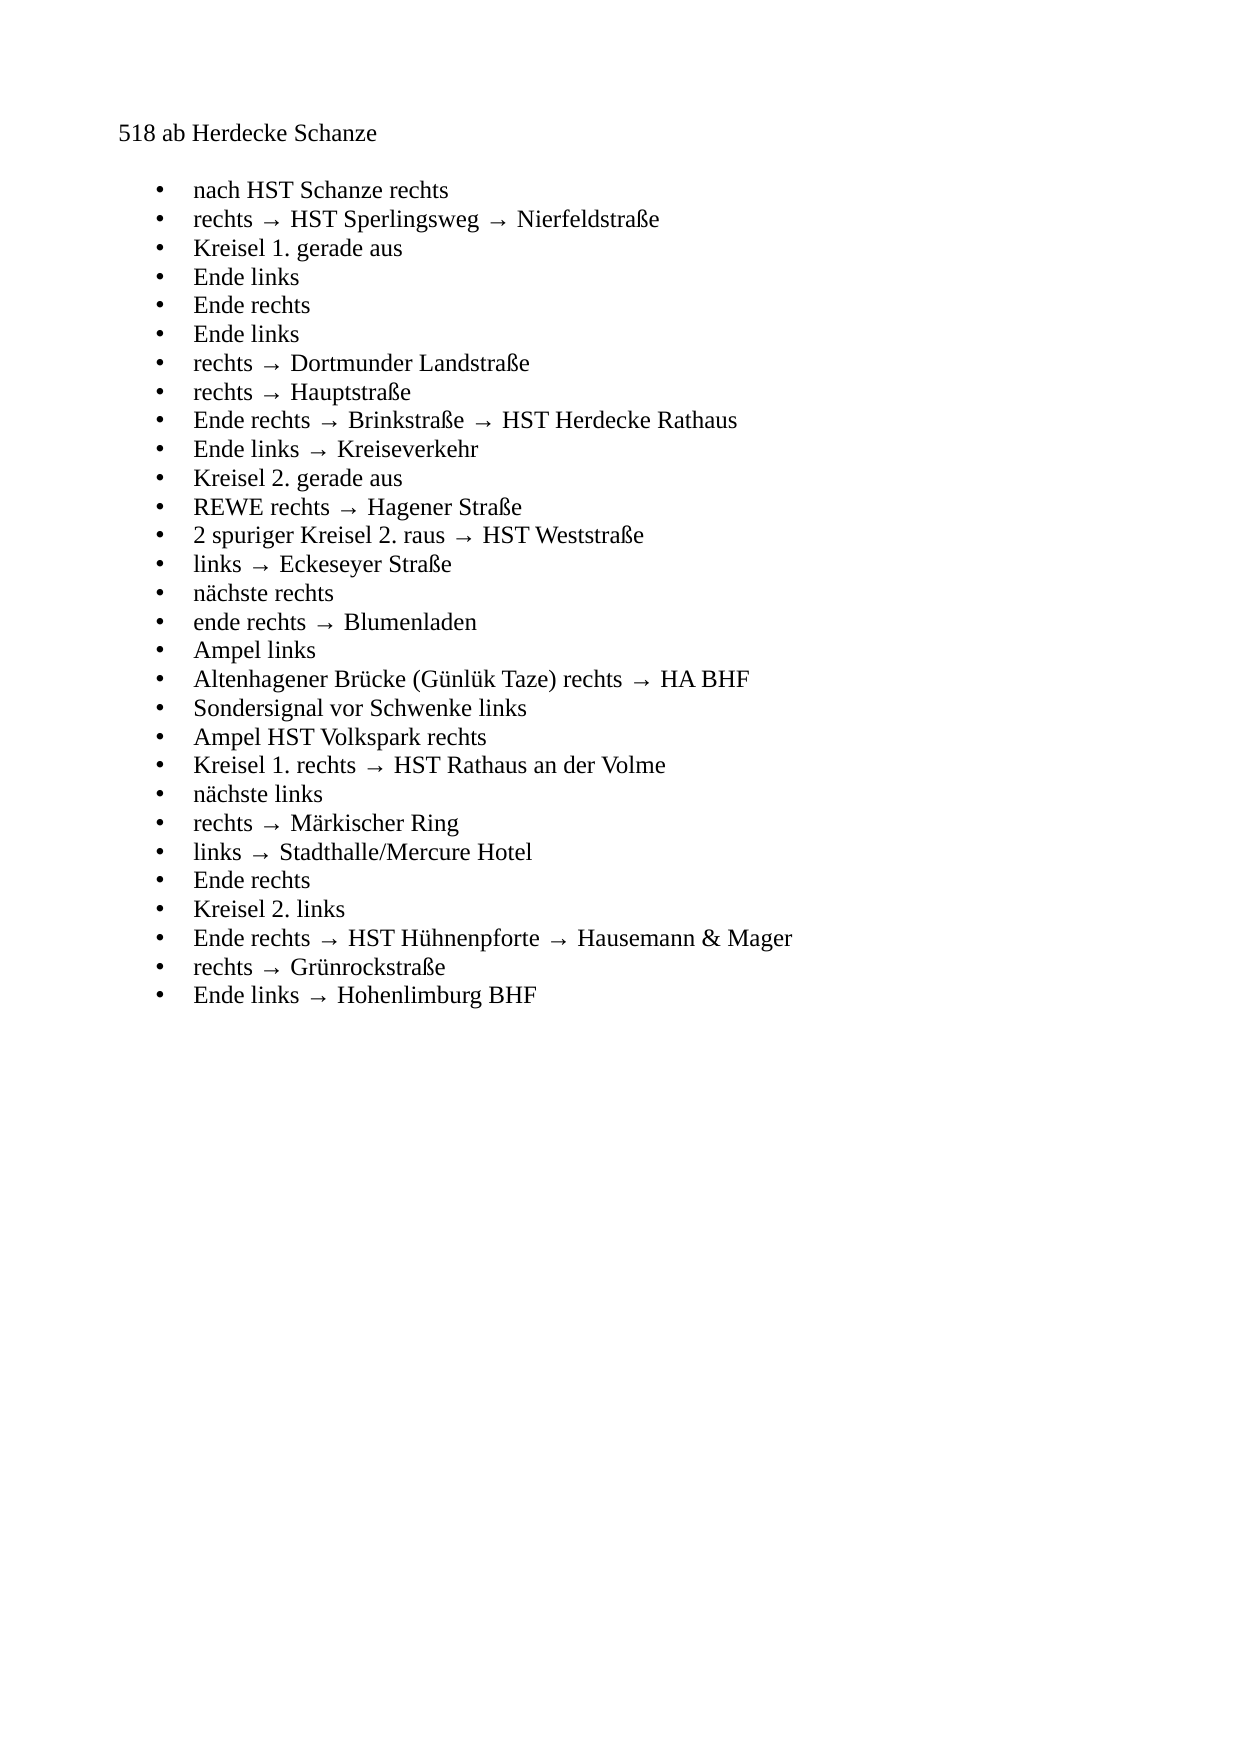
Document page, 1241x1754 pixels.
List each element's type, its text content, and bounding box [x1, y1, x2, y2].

list 2 spuriger Kreisel 2. raus → HST Weststraße [156, 521, 1122, 549]
list rechts → Dortmunder Landstraße [156, 348, 1122, 377]
list Ende rechts [156, 291, 1122, 319]
list rechts → Märkischer Ring [156, 808, 1122, 837]
list Sondersignal vor Schwenke links [156, 693, 1122, 722]
list Ende links → Kreiseverkehr [156, 434, 1122, 463]
list rechts → Hauptstraße [156, 377, 1122, 406]
list Ende rechts [156, 866, 1122, 894]
list Ende links → Hohenlimburg BHF [156, 981, 1122, 1009]
list Kreisel 1. gerade aus [156, 233, 1122, 262]
text 518 ab Herdecke Schanze [118, 118, 1122, 147]
list nächste rechts [156, 578, 1122, 607]
list nächste links [156, 779, 1122, 808]
list links → Stadthalle/Mercure Hotel [156, 837, 1122, 866]
list ende rechts → Blumenladen [156, 607, 1122, 636]
list rechts → HST Sperlingsweg → Nierfeldstraße [156, 204, 1122, 233]
list rechts → Grünrockstraße [156, 952, 1122, 981]
list Kreisel 2. gerade aus [156, 463, 1122, 492]
list Ende links [156, 262, 1122, 291]
list nach HST Schanze rechts [156, 176, 1122, 204]
list Ampel links [156, 636, 1122, 664]
list Ende rechts → HST Hühnenpforte → Hausemann & Mager [156, 923, 1122, 952]
list Kreisel 2. links [156, 894, 1122, 923]
list links → Eckeseyer Straße [156, 549, 1122, 578]
list Ampel HST Volkspark rechts [156, 722, 1122, 751]
list Kreisel 1. rechts → HST Rathaus an der Volme [156, 751, 1122, 779]
list Ende links [156, 319, 1122, 348]
list Altenhagener Brücke (Günlük Taze) rechts → HA BHF [156, 664, 1122, 693]
list REWE rechts → Hagener Straße [156, 492, 1122, 521]
list Ende rechts → Brinkstraße → HST Herdecke Rathaus [156, 406, 1122, 434]
